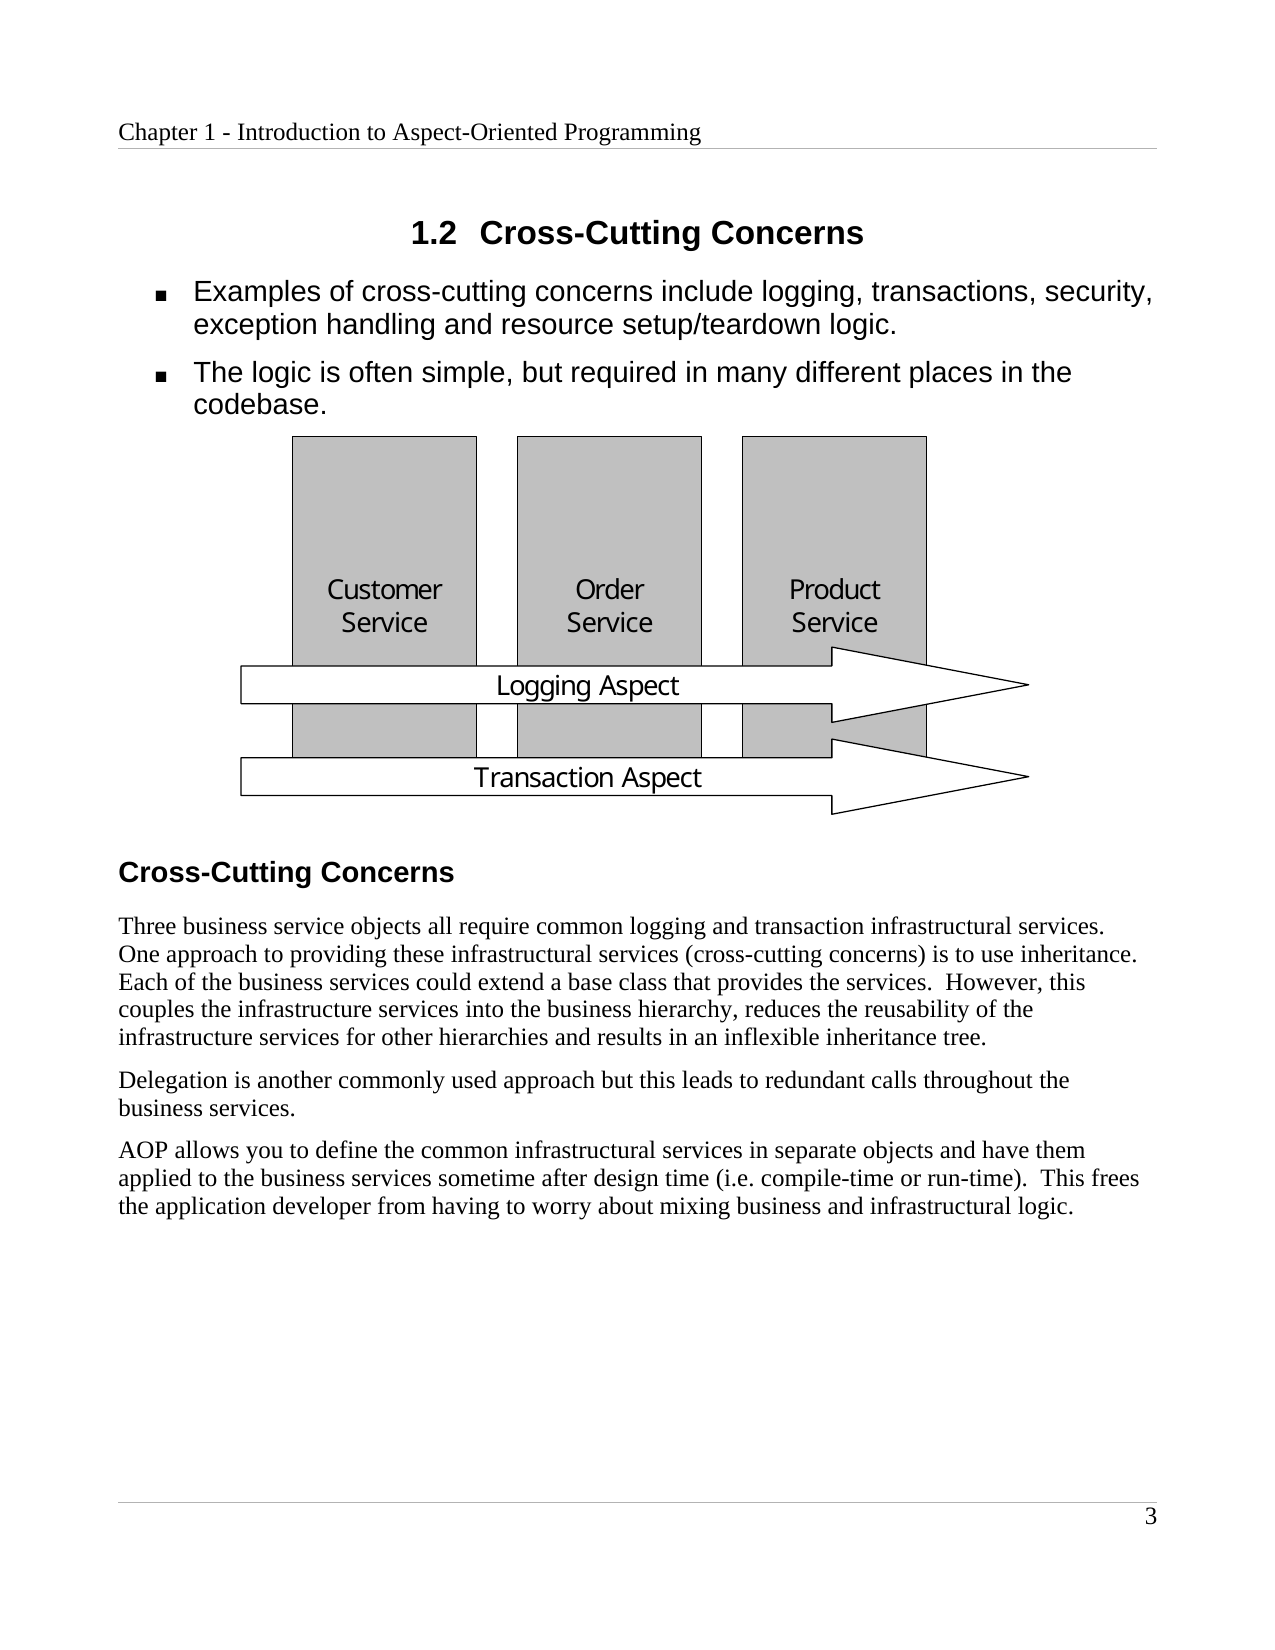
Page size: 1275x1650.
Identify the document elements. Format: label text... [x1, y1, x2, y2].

list The logic is often simple, but required in many different places in the codebase. [156, 356, 1157, 421]
list Examples of cross-cutting concerns include logging, transactions, security, exception handling and resource setup/teardown logic. [156, 275, 1157, 341]
subtitle Cross-Cutting Concerns [118, 214, 1157, 251]
text AOP allows you to define the common infrastructural services in separate objects and have them applied to the business services sometime after design time (i.e. compile-time or run-time). This frees the application developer from having to worry about mixing business and infrastructural logic. [118, 1136, 1157, 1219]
text Delegation is another commonly used approach but this leads to redundant calls throughout the business services. [118, 1066, 1157, 1121]
text Cross-Cutting Concerns [118, 856, 1157, 888]
text Three business service objects all require common logging and transaction infrastructural services. One approach to providing these infrastructural services (cross-cutting concerns) is to use inheritance. Each of the business services could extend a base class that provides the services. However, this couples the infrastructure services into the business hierarchy, reduces the reusability of the infrastructure services for other hierarchies and results in an inflexible inheritance tree. [118, 912, 1157, 1051]
